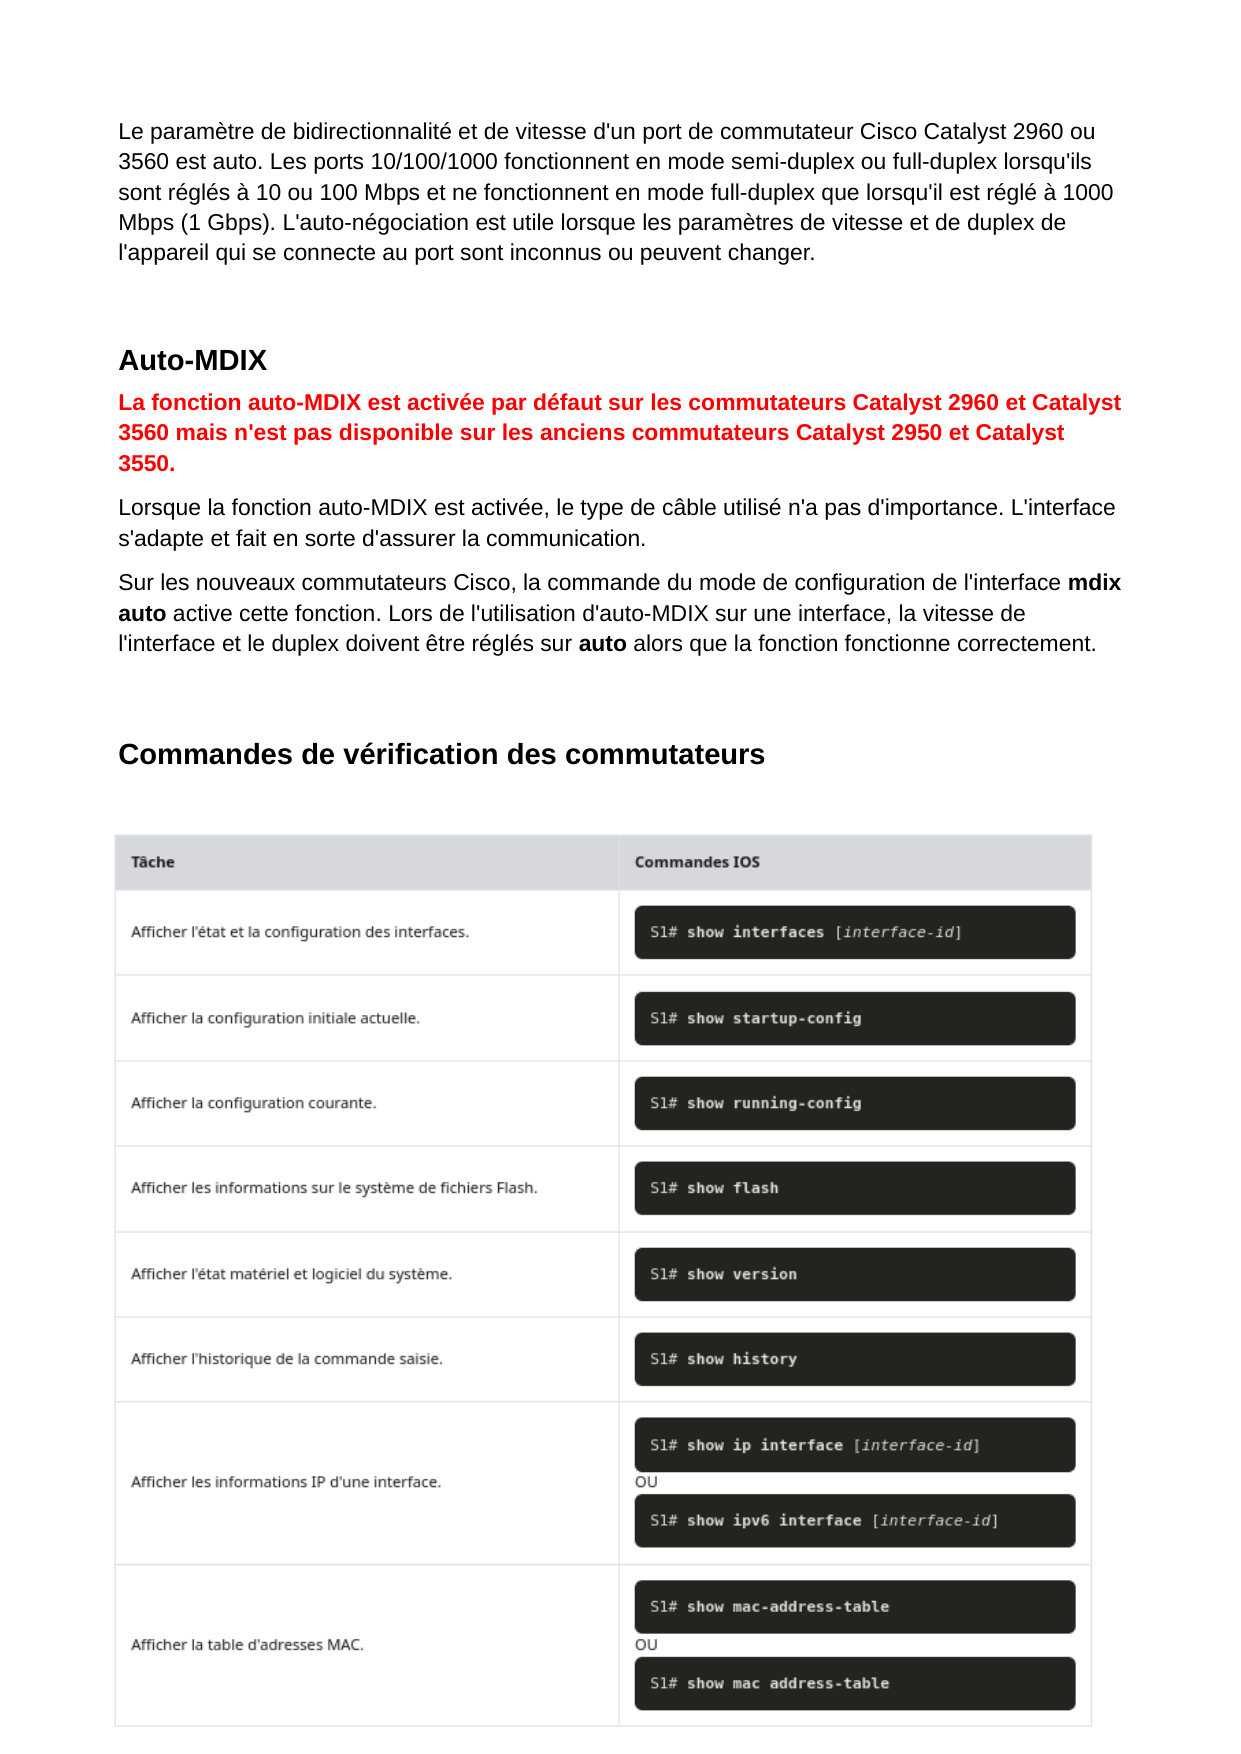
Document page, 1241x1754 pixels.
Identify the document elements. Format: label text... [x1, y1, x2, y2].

picture [101, 832, 1105, 1731]
subtitle Auto-MDIX [118, 343, 1122, 377]
text Sur les nouveaux commutateurs Cisco, la commande du mode de configuration de l'interface mdix auto active cette fonction. Lors de l'utilisation d'auto-MDIX sur une interface, la vitesse de l'interface et le duplex doivent être réglés sur auto alors que la fonction fonctionne correctement. [118, 569, 1122, 656]
text La fonction auto-MDIX est activée par défaut sur les commutateurs Catalyst 2960 et Catalyst 3560 mais n'est pas disponible sur les anciens commutateurs Catalyst 2950 et Catalyst 3550. [118, 389, 1122, 476]
subtitle Commandes de vérification des commutateurs [118, 737, 1122, 770]
text Le paramètre de bidirectionnalité et de vitesse d'un port de commutateur Cisco Catalyst 2960 ou 3560 est auto. Les ports 10/100/1000 fonctionnent en mode semi-duplex ou full-duplex lorsqu'ils sont réglés à 10 ou 100 Mbps et ne fonctionnent en mode full-duplex que lorsqu'il est réglé à 1000 Mbps (1 Gbps). L'auto-négociation est utile lorsque les paramètres de vitesse et de duplex de l'appareil qui se connecte au port sont inconnus ou peuvent changer. [118, 118, 1122, 265]
text Lorsque la fonction auto-MDIX est activée, le type de câble utilisé n'a pas d'importance. L'interface s'adapte et fait en sorte d'assurer la communication. [118, 494, 1122, 551]
